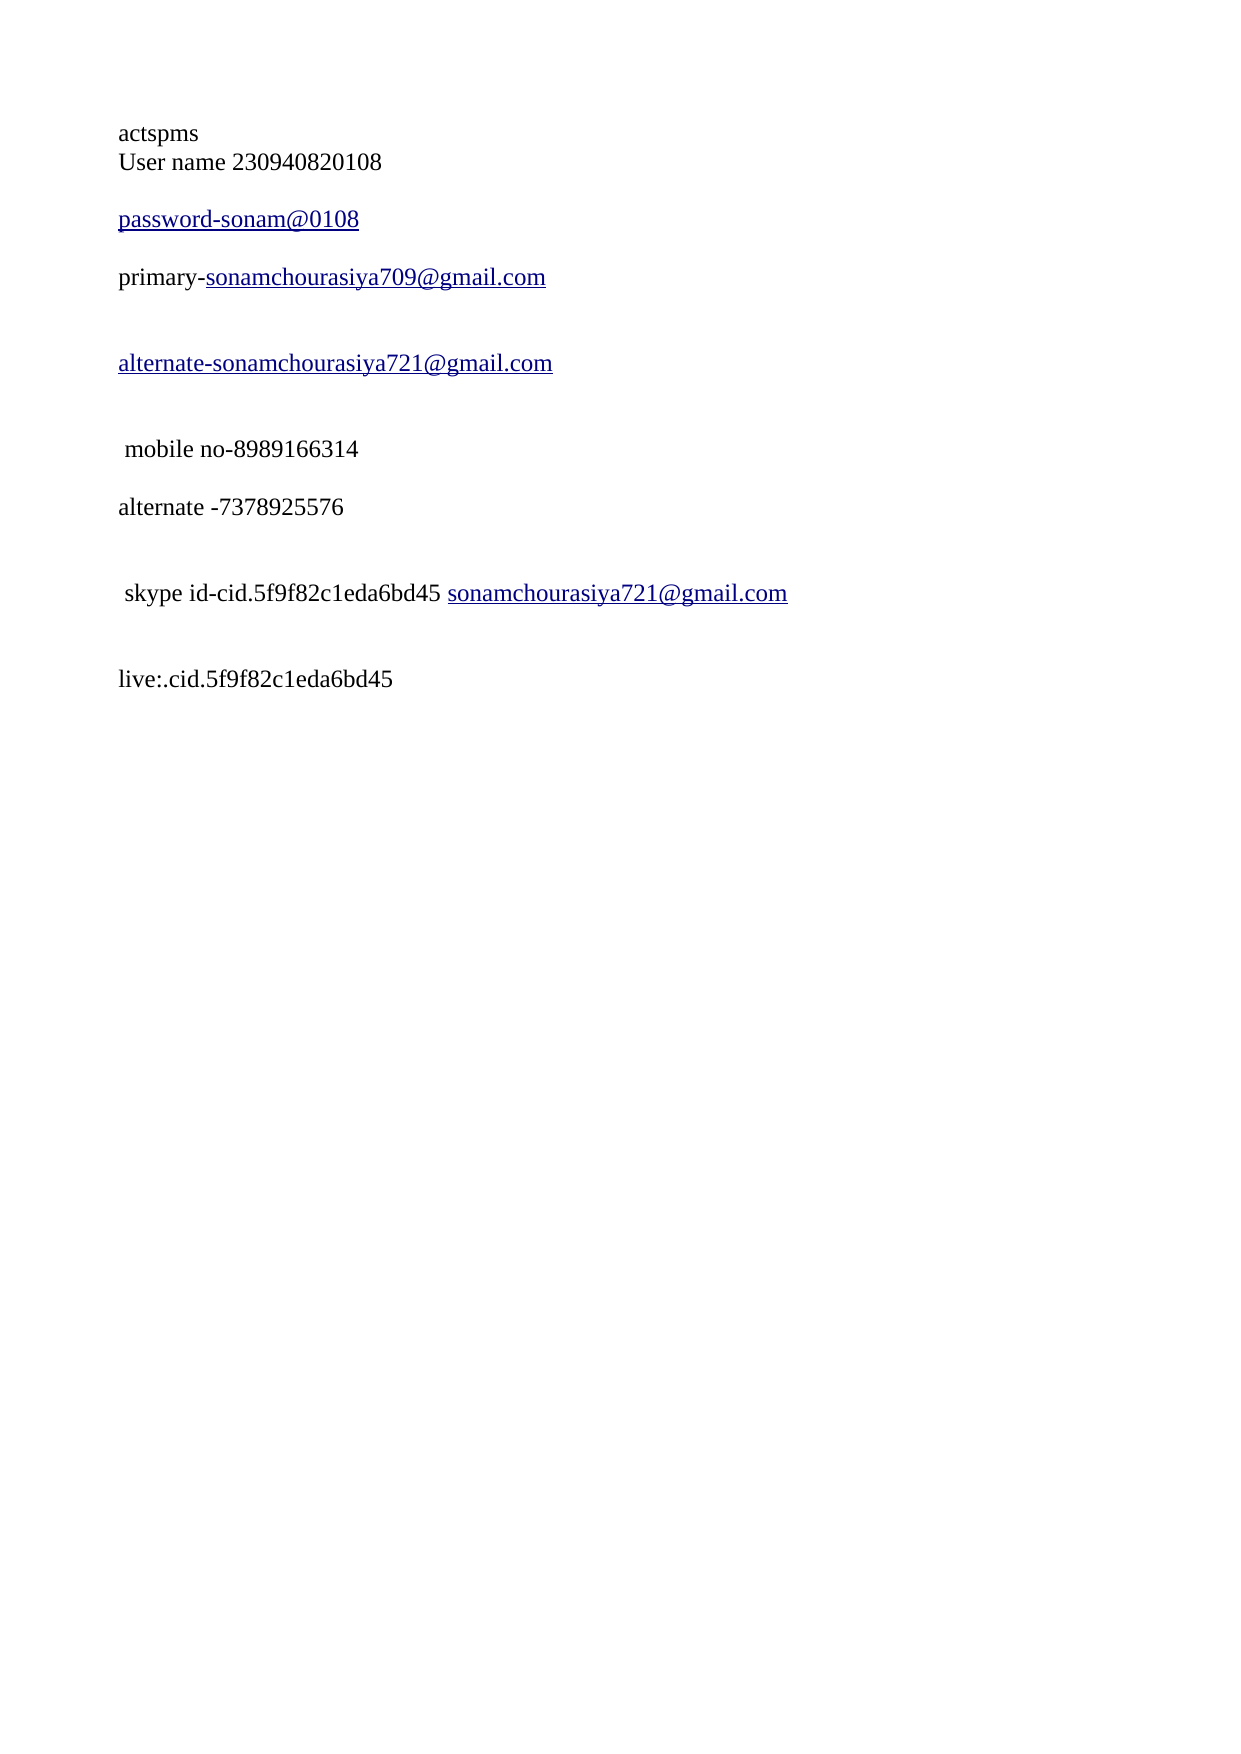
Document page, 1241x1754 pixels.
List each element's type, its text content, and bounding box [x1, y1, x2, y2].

text skype id-cid.5f9f82c1eda6bd45 sonamchourasiya721@gmail.com [118, 578, 1122, 607]
text actspms [118, 118, 1122, 147]
text primary-sonamchourasiya709@gmail.com [118, 262, 1122, 291]
text live:.cid.5f9f82c1eda6bd45 [118, 664, 1122, 693]
text password-sonam@0108 [118, 204, 1122, 233]
text User name 230940820108 [118, 147, 1122, 176]
text mobile no-8989166314 [118, 434, 1122, 463]
text alternate-sonamchourasiya721@gmail.com [118, 348, 1122, 377]
text alternate -7378925576 [118, 492, 1122, 521]
